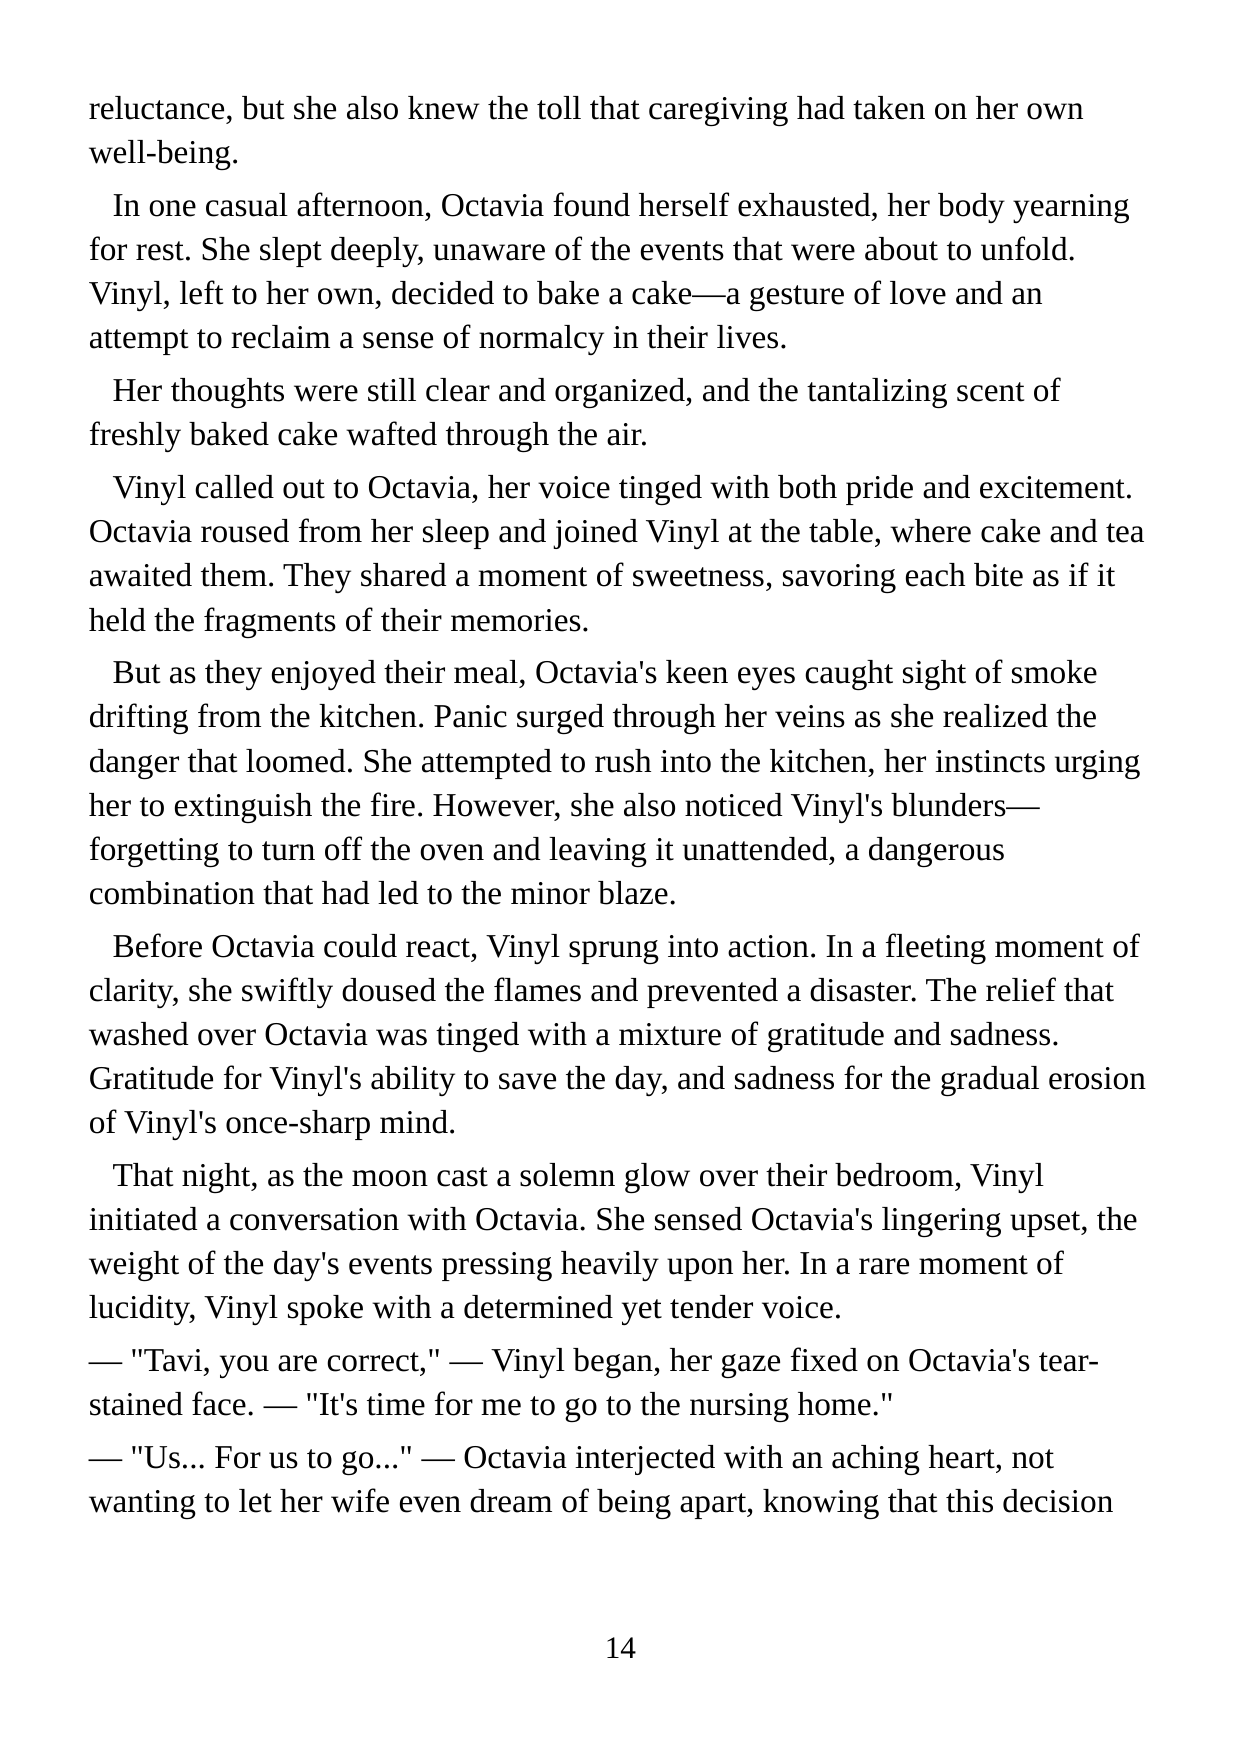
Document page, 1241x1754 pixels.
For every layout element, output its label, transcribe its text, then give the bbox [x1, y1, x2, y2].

text In one casual afternoon, Octavia found herself exhausted, her body yearning for rest. She slept deeply, unaware of the events that were about to unfold. Vinyl, left to her own, decided to bake a cake—a gesture of love and an attempt to reclaim a sense of normalcy in their lives. [88, 186, 1152, 356]
text Her thoughts were still clear and organized, and the tantalizing scent of freshly baked cake wafted through the air. [88, 371, 1152, 453]
text But as they enjoyed their meal, Octavia's keen eyes caught sight of smoke drifting from the kitchen. Panic surged through her veins as she realized the danger that loomed. She attempted to rush into the kitchen, her instincts urging her to extinguish the fire. However, she also noticed Vinyl's blunders—forgetting to turn off the oven and leaving it unattended, a dangerous combination that had led to the minor blaze. [88, 653, 1152, 911]
text reluctance, but she also knew the toll that caregiving had taken on her own well-being. [88, 88, 1152, 171]
text Before Octavia could react, Vinyl sprung into action. In a fleeting moment of clarity, she swiftly doused the flames and prevented a disaster. The relief that washed over Octavia was tinged with a mixture of gratitude and sadness. Gratitude for Vinyl's ability to save the day, and sadness for the gradual erosion of Vinyl's once-sharp mind. [88, 926, 1152, 1141]
text — "Tavi, you are correct," — Vinyl began, her gaze fixed on Octavia's tear-stained face. — "It's time for me to go to the nursing home." [88, 1340, 1152, 1423]
text — "Us... For us to go..." — Octavia interjected with an aching heart, not wanting to let her wife even dream of being apart, knowing that this decision [88, 1437, 1152, 1519]
text That night, as the moon cast a solemn glow over their bedroom, Vinyl initiated a conversation with Octavia. She sensed Octavia's lingering upset, the weight of the day's events pressing heavily upon her. In a rare moment of lucidity, Vinyl spoke with a determined yet tender voice. [88, 1155, 1152, 1326]
text Vinyl called out to Octavia, her voice tinged with both pride and excitement. Octavia roused from her sleep and joined Vinyl at the table, where cake and tea awaited them. They shared a moment of sweetness, savoring each bite as if it held the fragments of their memories. [88, 468, 1152, 638]
